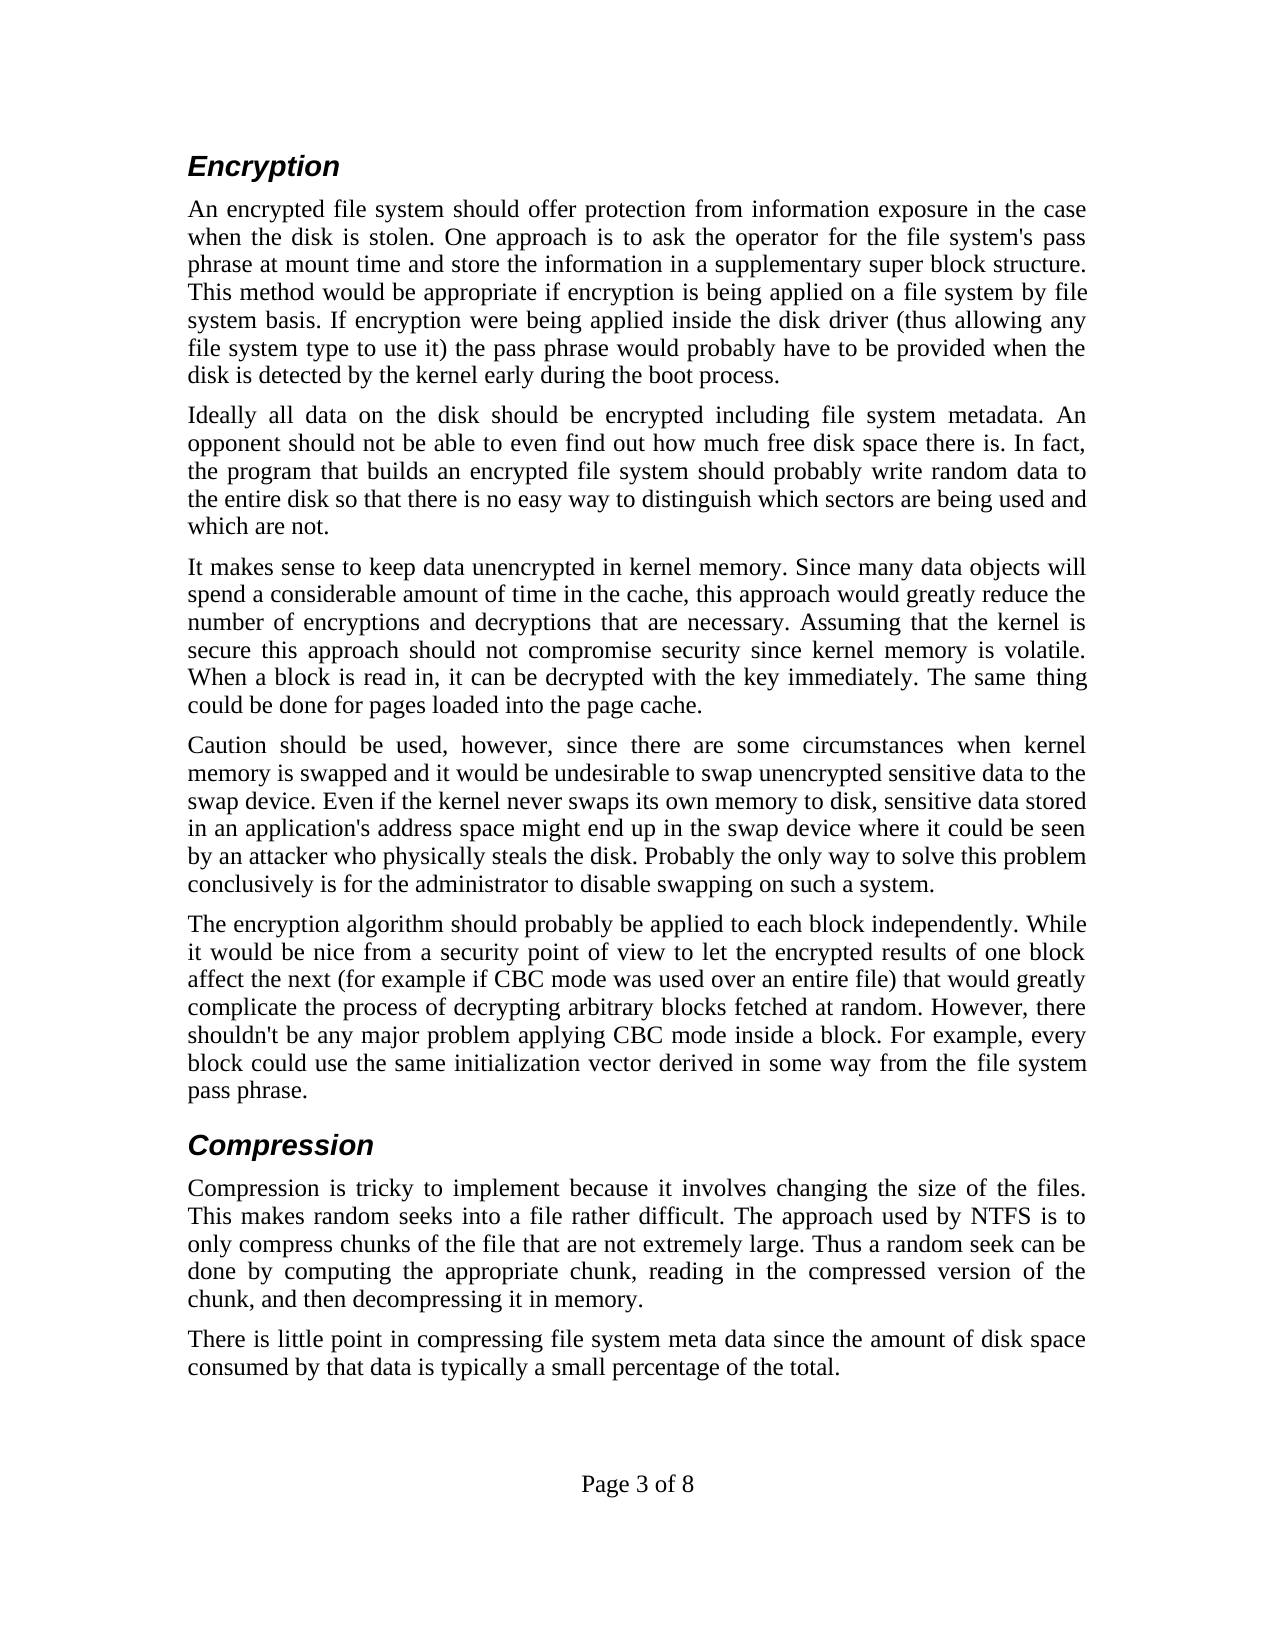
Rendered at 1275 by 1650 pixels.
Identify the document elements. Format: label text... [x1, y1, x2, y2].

text Ideally all data on the disk should be encrypted including file system metadata. An opponent should not be able to even find out how much free disk space there is. In fact, the program that builds an encrypted file system should probably write random data to the entire disk so that there is no easy way to distinguish which sectors are being used and which are not. [187, 402, 1087, 540]
text There is little point in compressing file system meta data since the amount of disk space consumed by that data is typically a small percentage of the total. [187, 1325, 1087, 1381]
subtitle Compression [187, 1129, 1087, 1162]
text The encryption algorithm should probably be applied to each block independently. While it would be nice from a security point of view to let the encrypted results of one block affect the next (for example if CBC mode was used over an entire file) that would greatly complicate the process of decrypting arbitrary blocks fetched at random. However, there shouldn't be any major problem applying CBC mode inside a block. For example, every block could use the same initialization vector derived in some way from the file system pass phrase. [187, 910, 1087, 1104]
text It makes sense to keep data unencrypted in kernel memory. Since many data objects will spend a considerable amount of time in the cache, this approach would greatly reduce the number of encryptions and decryptions that are necessary. Assuming that the kernel is secure this approach should not compromise security since kernel memory is volatile. When a block is read in, it can be decrypted with the key immediately. The same thing could be done for pages loaded into the page cache. [187, 553, 1087, 719]
text Compression is tricky to implement because it involves changing the size of the files. This makes random seeks into a file rather difficult. The approach used by NTFS is to only compress chunks of the file that are not extremely large. Thus a random seek can be done by computing the appropriate chunk, reading in the compressed version of the chunk, and then decompressing it in memory. [187, 1174, 1087, 1313]
subtitle Encryption [187, 150, 1087, 183]
text An encrypted file system should offer protection from information exposure in the case when the disk is stolen. One approach is to ask the operator for the file system's pass phrase at mount time and store the information in a supplementary super block structure. This method would be appropriate if encryption is being applied on a file system by file system basis. If encryption were being applied inside the disk driver (thus allowing any file system type to use it) the pass phrase would probably have to be provided when the disk is detected by the kernel early during the boot process. [187, 195, 1087, 389]
text Caution should be used, however, since there are some circumstances when kernel memory is swapped and it would be undesirable to swap unencrypted sensitive data to the swap device. Even if the kernel never swaps its own memory to disk, sensitive data stored in an application's address space might end up in the swap device where it could be seen by an attacker who physically steals the disk. Probably the only way to solve this problem conclusively is for the administrator to disable swapping on such a system. [187, 731, 1087, 898]
